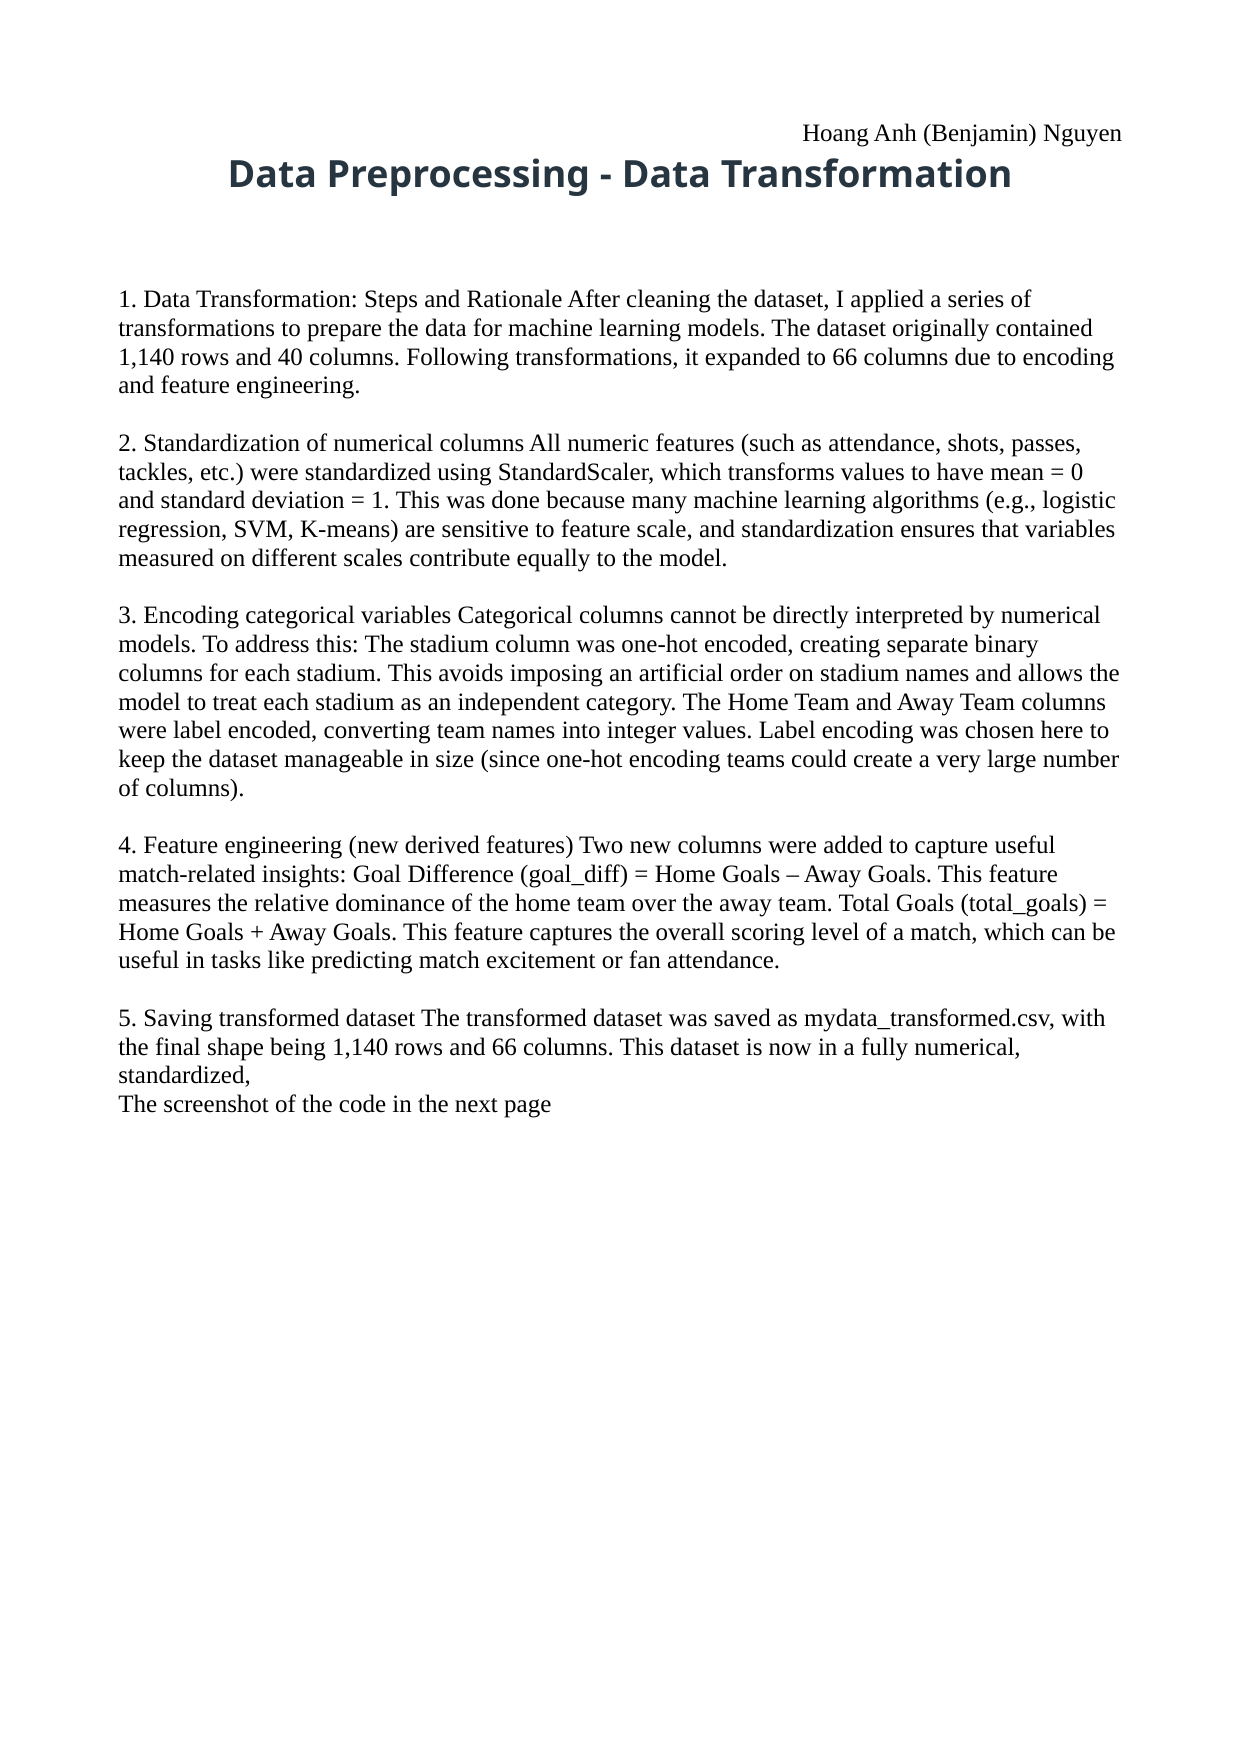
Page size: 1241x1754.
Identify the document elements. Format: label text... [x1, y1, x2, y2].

text 4. Feature engineering (new derived features) Two new columns were added to capture useful match-related insights: Goal Difference (goal_diff) = Home Goals – Away Goals. This feature measures the relative dominance of the home team over the away team. Total Goals (total_goals) = Home Goals + Away Goals. This feature captures the overall scoring level of a match, which can be useful in tasks like predicting match excitement or fan attendance. [118, 830, 1122, 974]
text 1. Data Transformation: Steps and Rationale After cleaning the dataset, I applied a series of transformations to prepare the data for machine learning models. The dataset originally contained 1,140 rows and 40 columns. Following transformations, it expanded to 66 columns due to encoding and feature engineering. [118, 284, 1122, 399]
text Data Preprocessing - Data Transformation [118, 147, 1122, 198]
text 3. Encoding categorical variables Categorical columns cannot be directly interpreted by numerical models. To address this: The stadium column was one-hot encoded, creating separate binary columns for each stadium. This avoids imposing an artificial order on stadium names and allows the model to treat each stadium as an independent category. The Home Team and Away Team columns were label encoded, converting team names into integer values. Label encoding was chosen here to keep the dataset manageable in size (since one-hot encoding teams could create a very large number of columns). [118, 600, 1122, 802]
text Hoang Anh (Benjamin) Nguyen [118, 118, 1122, 147]
text 2. Standardization of numerical columns All numeric features (such as attendance, shots, passes, tackles, etc.) were standardized using StandardScaler, which transforms values to have mean = 0 and standard deviation = 1. This was done because many machine learning algorithms (e.g., logistic regression, SVM, K-means) are sensitive to feature scale, and standardization ensures that variables measured on different scales contribute equally to the model. [118, 428, 1122, 572]
text 5. Saving transformed dataset The transformed dataset was saved as mydata_transformed.csv, with the final shape being 1,140 rows and 66 columns. This dataset is now in a fully numerical, standardized, The screenshot of the code in the next page [118, 1003, 1122, 1118]
